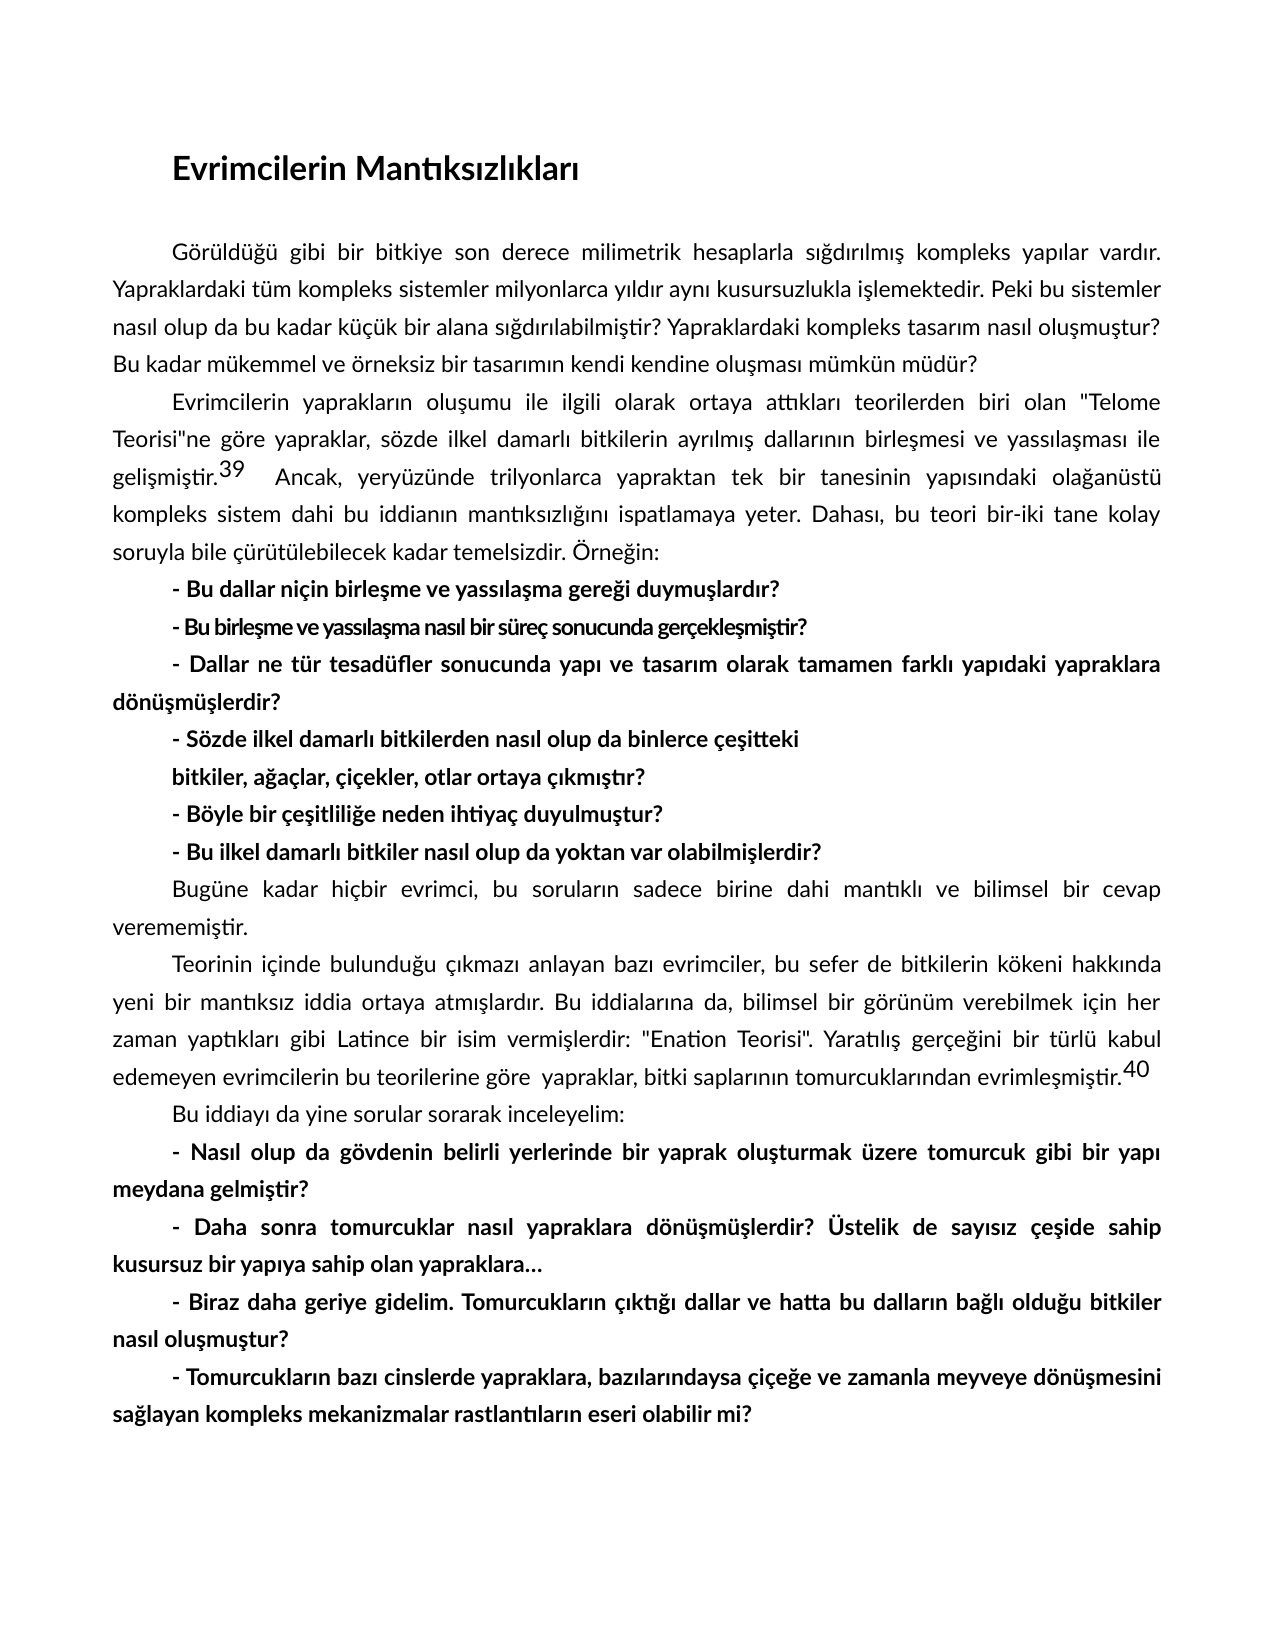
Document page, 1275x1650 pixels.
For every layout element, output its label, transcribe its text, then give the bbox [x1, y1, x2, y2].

text Evrimcilerin Mantıksızlıkları [112, 148, 1162, 188]
text Görüldüğü gibi bir bitkiye son derece milimetrik hesaplarla sığdırılmış kompleks yapılar vardır. Yapraklardaki tüm kompleks sistemler milyonlarca yıldır aynı kusursuzlukla işlemektedir. Peki bu sistemler nasıl olup da bu kadar küçük bir alana sığdırılabilmiştir? Yapraklardaki kompleks tasarım nasıl oluşmuştur? Bu kadar mükemmel ve örneksiz bir tasarımın kendi kendine oluşması mümkün müdür? [112, 230, 1162, 380]
text - Nasıl olup da gövdenin belirli yerlerinde bir yaprak oluşturmak üzere tomurcuk gibi bir yapı meydana gelmiştir? [112, 1130, 1162, 1205]
text - Biraz daha geriye gidelim. Tomurcukların çıktığı dallar ve hatta bu dalların bağlı olduğu bitkiler nasıl oluşmuştur? [112, 1280, 1162, 1355]
text Evrimcilerin yaprakların oluşumu ile ilgili olarak ortaya attıkları teorilerden biri olan "Telome Teorisi"ne göre yapraklar, sözde ilkel damarlı bitkilerin ayrılmış dallarının birleşmesi ve yassılaşması ile gelişmiştir.39 Ancak, yeryüzünde trilyonlarca yapraktan tek bir tanesinin yapısındaki olağanüstü kompleks sistem dahi bu iddianın mantıksızlığını ispatlamaya yeter. Dahası, bu teori bir-iki tane kolay soruyla bile çürütülebilecek kadar temelsizdir. Örneğin: [112, 380, 1162, 567]
text - Dallar ne tür tesadüfler sonucunda yapı ve tasarım olarak tamamen farklı yapıdaki yapraklara dönüşmüşlerdir? [112, 642, 1162, 717]
text - Bu dallar niçin birleşme ve yassılaşma gereği duymuşlardır? [112, 567, 1162, 605]
text bitkiler, ağaçlar, çiçekler, otlar ortaya çıkmıştır? [112, 755, 1162, 792]
text - Bu ilkel damarlı bitkiler nasıl olup da yoktan var olabilmişlerdir? [112, 830, 1162, 867]
text Teorinin içinde bulunduğu çıkmazı anlayan bazı evrimciler, bu sefer de bitkilerin kökeni hakkında yeni bir mantıksız iddia ortaya atmışlardır. Bu iddialarına da, bilimsel bir görünüm verebilmek için her zaman yaptıkları gibi Latince bir isim vermişlerdir: "Enation Teorisi". Yaratılış gerçeğini bir türlü kabul edemeyen evrimcilerin bu teorilerine göre yapraklar, bitki saplarının tomurcuklarından evrimleşmiştir.40 [112, 942, 1162, 1092]
text - Bu birleşme ve yassılaşma nasıl bir süreç sonucunda gerçekleşmiştir? [112, 605, 1162, 642]
text - Tomurcukların bazı cinslerde yapraklara, bazılarındaysa çiçeğe ve zamanla meyveye dönüşmesini sağlayan kompleks mekanizmalar rastlantıların eseri olabilir mi? [112, 1355, 1162, 1430]
text - Sözde ilkel damarlı bitkilerden nasıl olup da binlerce çeşitteki [112, 717, 1162, 755]
text Bugüne kadar hiçbir evrimci, bu soruların sadece birine dahi mantıklı ve bilimsel bir cevap verememiştir. [112, 867, 1162, 942]
text Bu iddiayı da yine sorular sorarak inceleyelim: [112, 1092, 1162, 1130]
text - Böyle bir çeşitliliğe neden ihtiyaç duyulmuştur? [112, 792, 1162, 830]
text - Daha sonra tomurcuklar nasıl yapraklara dönüşmüşlerdir? Üstelik de sayısız çeşide sahip kusursuz bir yapıya sahip olan yapraklara… [112, 1205, 1162, 1280]
